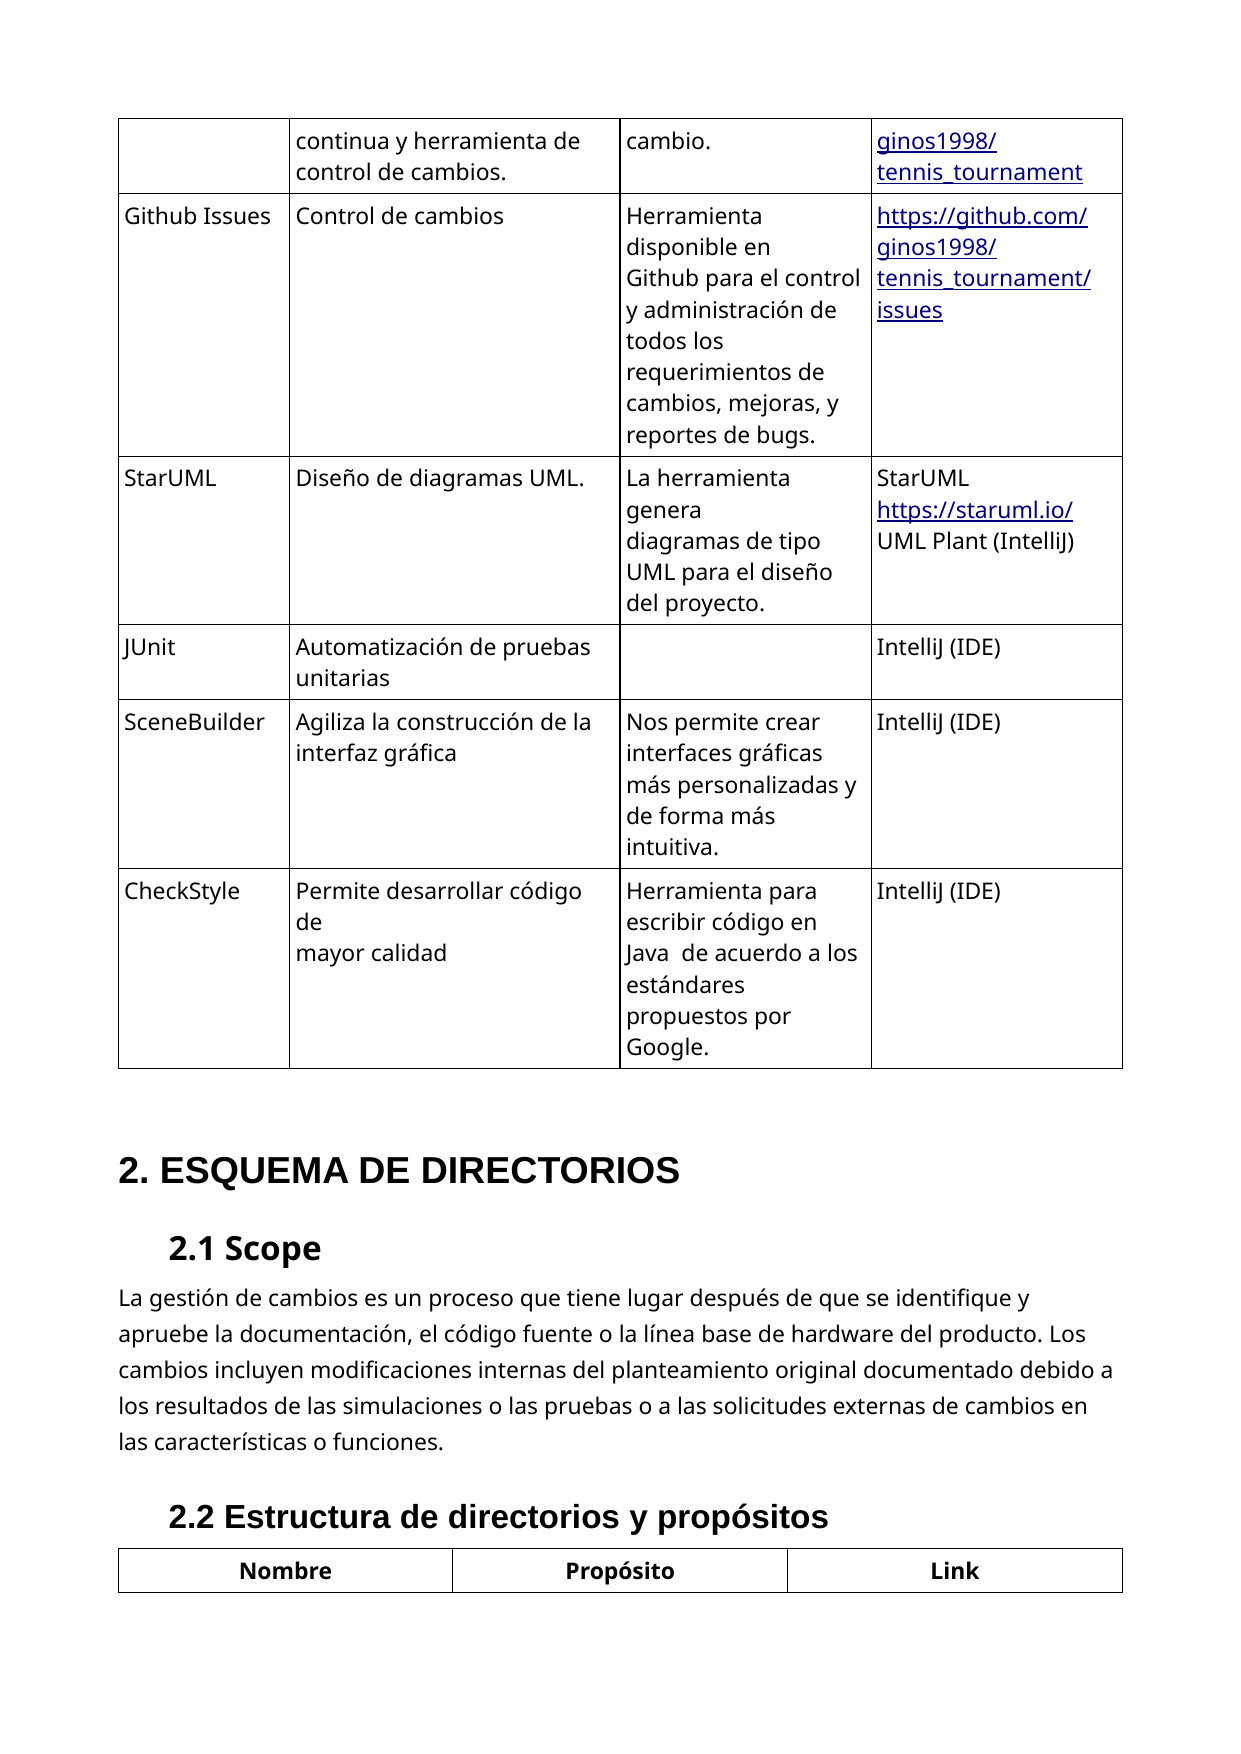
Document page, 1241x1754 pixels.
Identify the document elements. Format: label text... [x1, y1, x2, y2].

table_cell IntelliJ (IDE) [872, 700, 1122, 868]
table_cell Diseño de diagramas UML. [290, 457, 619, 624]
table_cell StarUML [119, 457, 289, 624]
table_cell CheckStyle [119, 869, 289, 1068]
table_cell IntelliJ (IDE) [872, 869, 1122, 1068]
table_cell SceneBuilder [119, 700, 289, 868]
table_cell Agiliza la construcción de la interfaz gráfica [290, 700, 619, 868]
subtitle 2. ESQUEMA DE DIRECTORIOS [118, 1148, 1122, 1191]
table_cell Automatización de pruebas unitarias [290, 625, 619, 699]
table_header Link [788, 1549, 1122, 1592]
table_cell continua y herramienta de control de cambios. [290, 119, 619, 193]
table_cell Herramienta disponible en Github para el control y administración de todos los requerimientos de cambios, mejoras, y reportes de bugs. [621, 194, 871, 456]
table_cell Herramienta para escribir código en Java de acuerdo a los estándares propuestos por Google. [621, 869, 871, 1068]
table_cell Control de cambios [290, 194, 619, 456]
table_cell La herramienta genera diagramas de tipo UML para el diseño del proyecto. [621, 457, 871, 624]
table_cell Nos permite crear interfaces gráficas más personalizadas y de forma más intuitiva. [621, 700, 871, 868]
table_cell Permite desarrollar código de mayor calidad [290, 869, 619, 1068]
table_cell https://github.com/ginos1998/tennis_tournament/issues [872, 194, 1122, 456]
subtitle 2.2 Estructura de directorios y propósitos [118, 1497, 1122, 1536]
table_header Propósito [453, 1549, 787, 1592]
table_header Nombre [119, 1549, 452, 1592]
subtitle 2.1 Scope [118, 1224, 1122, 1270]
table_cell cambio. [621, 119, 871, 193]
table_cell StarUML https://staruml.io/ UML Plant (IntelliJ) [872, 457, 1122, 624]
table_cell Github Issues [119, 194, 289, 456]
table_cell [119, 119, 289, 193]
table_cell ginos1998/tennis_tournament [872, 119, 1122, 193]
table_cell [621, 625, 871, 699]
text La gestión de cambios es un proceso que tiene lugar después de que se identifique y apruebe la documentación, el código fuente o la línea base de hardware del producto. Los cambios incluyen modificaciones internas del planteamiento original documentado debido a los resultados de las simulaciones o las pruebas o a las solicitudes externas de cambios en las características o funciones. [118, 1282, 1122, 1457]
table_cell JUnit [119, 625, 289, 699]
table_cell IntelliJ (IDE) [872, 625, 1122, 699]
